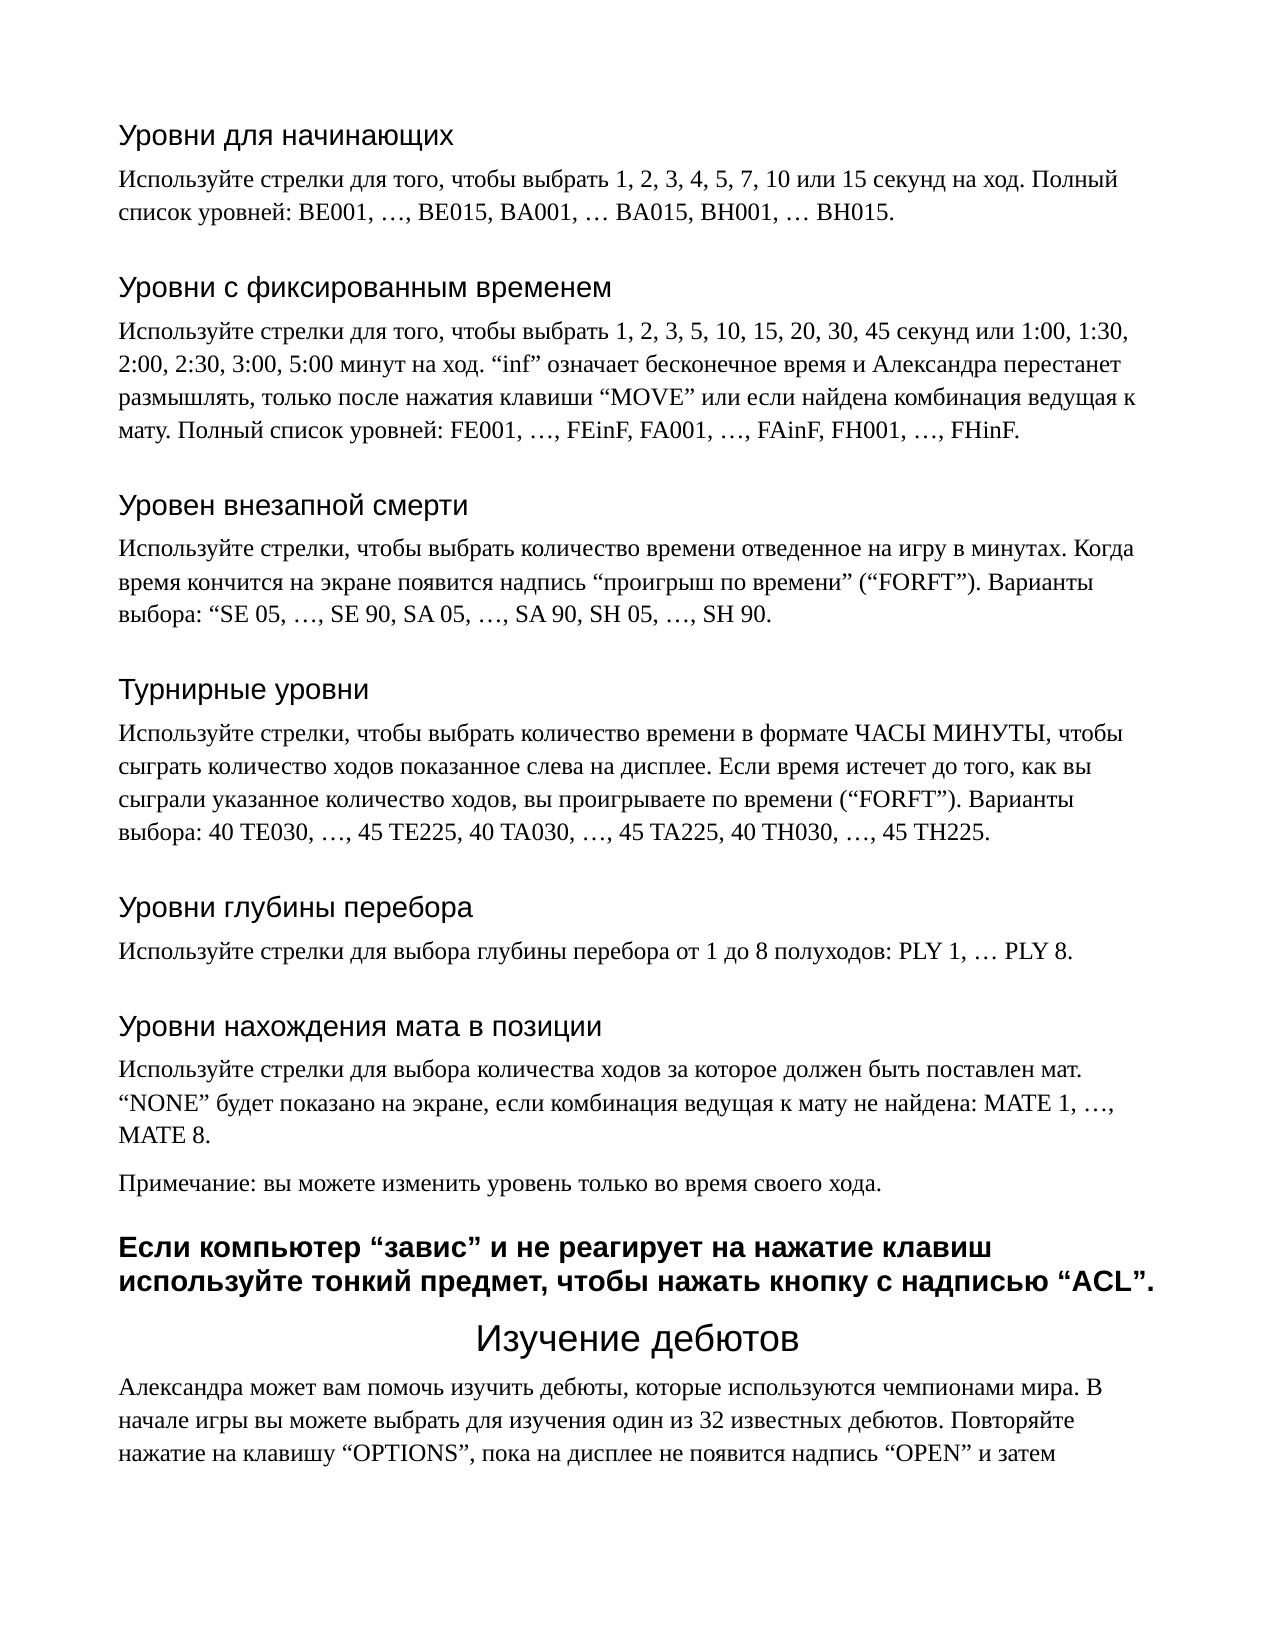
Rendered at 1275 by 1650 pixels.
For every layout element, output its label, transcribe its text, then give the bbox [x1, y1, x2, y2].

subtitle Изучение дебютов [118, 1317, 1157, 1360]
text Используйте стрелки, чтобы выбрать количество времени отведенное на игру в минутах. Когда время кончится на экране появится надпись “проигрыш по времени” (“FORFT”). Варианты выбора: “SE 05, …, SE 90, SA 05, …, SA 90, SH 05, …, SH 90. [118, 533, 1157, 628]
text Используйте стрелки для того, чтобы выбрать 1, 2, 3, 4, 5, 7, 10 или 15 секунд на ход. Полный список уровней: BE001, …, BE015, BA001, … BA015, BH001, … BH015. [118, 164, 1157, 226]
subtitle Уровен внезапной смерти [118, 487, 1157, 521]
text Александра может вам помочь изучить дебюты, которые используются чемпионами мира. В начале игры вы можете выбрать для изучения один из 32 известных дебютов. Повторяйте нажатие на клавишу “OPTIONS”, пока на дисплее не появится надпись “OPEN” и затем [118, 1372, 1157, 1467]
subtitle Если компьютер “завис” и не реагирует на нажатие клавиш используйте тонкий предмет, чтобы нажать кнопку с надписью “ACL”. [118, 1230, 1157, 1298]
text Примечание: вы можете изменить уровень только во время своего хода. [118, 1168, 1157, 1197]
subtitle Уровни глубины перебора [118, 890, 1157, 923]
text Используйте стрелки для выбора количества ходов за которое должен быть поставлен мат. “NONE” будет показано на экране, если комбинация ведущая к мату не найдена: MATE 1, …, MATE 8. [118, 1054, 1157, 1149]
text Используйте стрелки для выбора глубины перебора от 1 до 8 полуходов: PLY 1, … PLY 8. [118, 936, 1157, 965]
subtitle Турнирные уровни [118, 672, 1157, 706]
subtitle Уровни для начинающих [118, 118, 1157, 152]
text Используйте стрелки для того, чтобы выбрать 1, 2, 3, 5, 10, 15, 20, 30, 45 секунд или 1:00, 1:30, 2:00, 2:30, 3:00, 5:00 минут на ход. “inf” означает бесконечное время и Александра перестанет размышлять, только после нажатия клавиши “MOVE” или если найдена комбинация ведущая к мату. Полный список уровней: FE001, …, FEinF, FA001, …, FAinF, FH001, …, FHinF. [118, 316, 1157, 444]
subtitle Уровни с фиксированным временем [118, 270, 1157, 303]
text Используйте стрелки, чтобы выбрать количество времени в формате ЧАСЫ МИНУТЫ, чтобы сыграть количество ходов показанное слева на дисплее. Если время истечет до того, как вы сыграли указанное количество ходов, вы проигрываете по времени (“FORFT”). Варианты выбора: 40 TE030, …, 45 TE225, 40 TA030, …, 45 TA225, 40 TH030, …, 45 TH225. [118, 718, 1157, 846]
subtitle Уровни нахождения мата в позиции [118, 1008, 1157, 1042]
